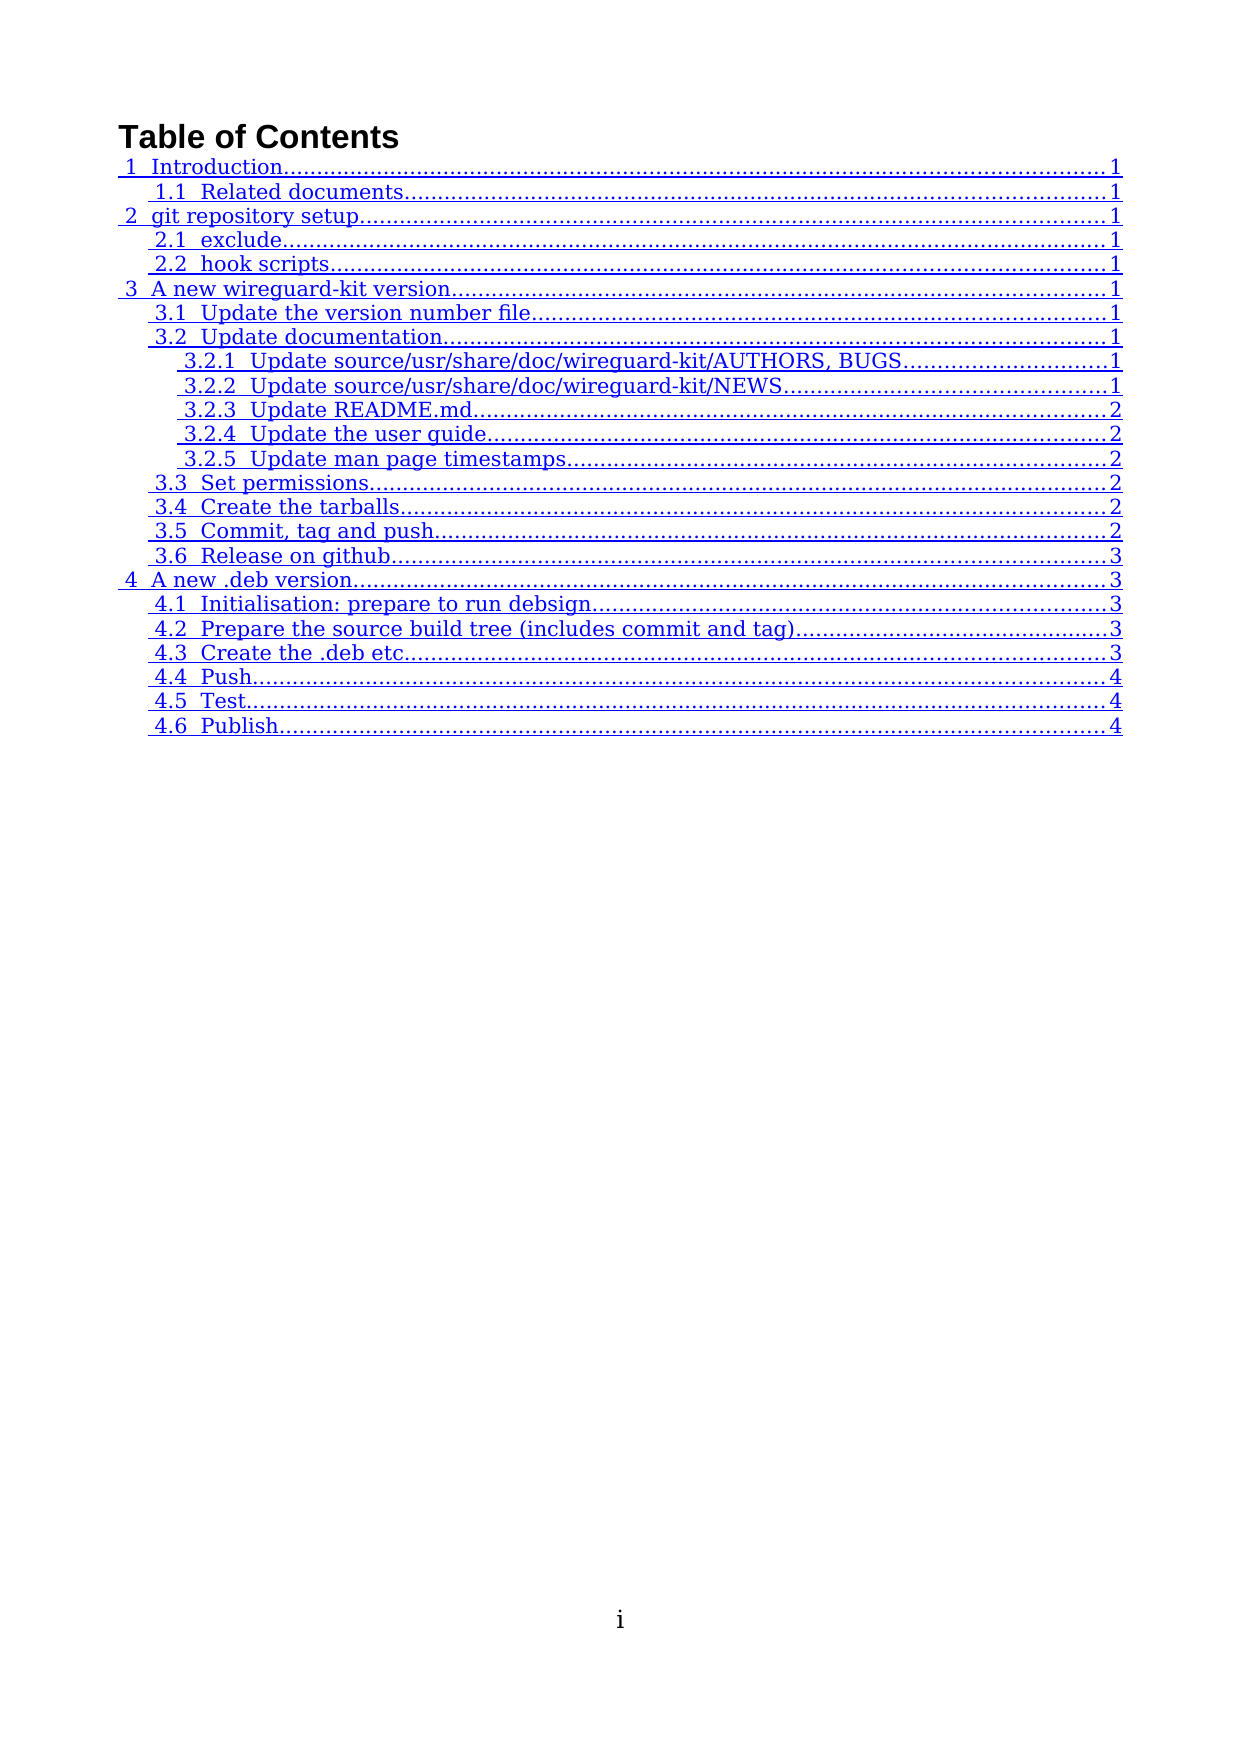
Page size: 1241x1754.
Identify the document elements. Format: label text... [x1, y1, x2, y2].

text 3.2 Update documentation 1 [148, 325, 1122, 346]
text 3 A new wireguard-kit version 1 [118, 277, 1122, 298]
text 3.2.1 Update source/usr/share/doc/wireguard-kit/AUTHORS, BUGS 1 [177, 349, 1122, 370]
text 3.3 Set permissions 2 [148, 471, 1122, 492]
text 4.4 Push 4 [148, 665, 1122, 686]
text 4.2 Prepare the source build tree (includes commit and tag) 3 [148, 617, 1122, 638]
text 3.5 Commit, tag and push 2 [148, 519, 1122, 540]
text 3.6 Release on github 3 [148, 544, 1122, 565]
text 3.2.4 Update the user guide 2 [177, 422, 1122, 443]
text 4.1 Initialisation: prepare to run debsign 3 [148, 592, 1122, 613]
subtitle Table of Contents [118, 118, 1122, 155]
text 3.2.5 Update man page timestamps 2 [177, 447, 1122, 468]
text 3.1 Update the version number file 1 [148, 301, 1122, 322]
text 3.4 Create the tarballs 2 [148, 495, 1122, 516]
text 2 git repository setup 1 [118, 204, 1122, 225]
text 2.1 exclude 1 [148, 228, 1122, 249]
text 3.2.3 Update README.md 2 [177, 398, 1122, 419]
text 1.1 Related documents 1 [148, 180, 1122, 201]
text 3.2.2 Update source/usr/share/doc/wireguard-kit/NEWS 1 [177, 374, 1122, 395]
text 2.2 hook scripts 1 [148, 252, 1122, 273]
text 4 A new .deb version 3 [118, 568, 1122, 589]
text 1 Introduction 1 [118, 155, 1122, 176]
text 4.5 Test 4 [148, 689, 1122, 710]
text 4.3 Create the .deb etc. 3 [148, 641, 1122, 662]
text 4.6 Publish 4 [148, 714, 1122, 735]
